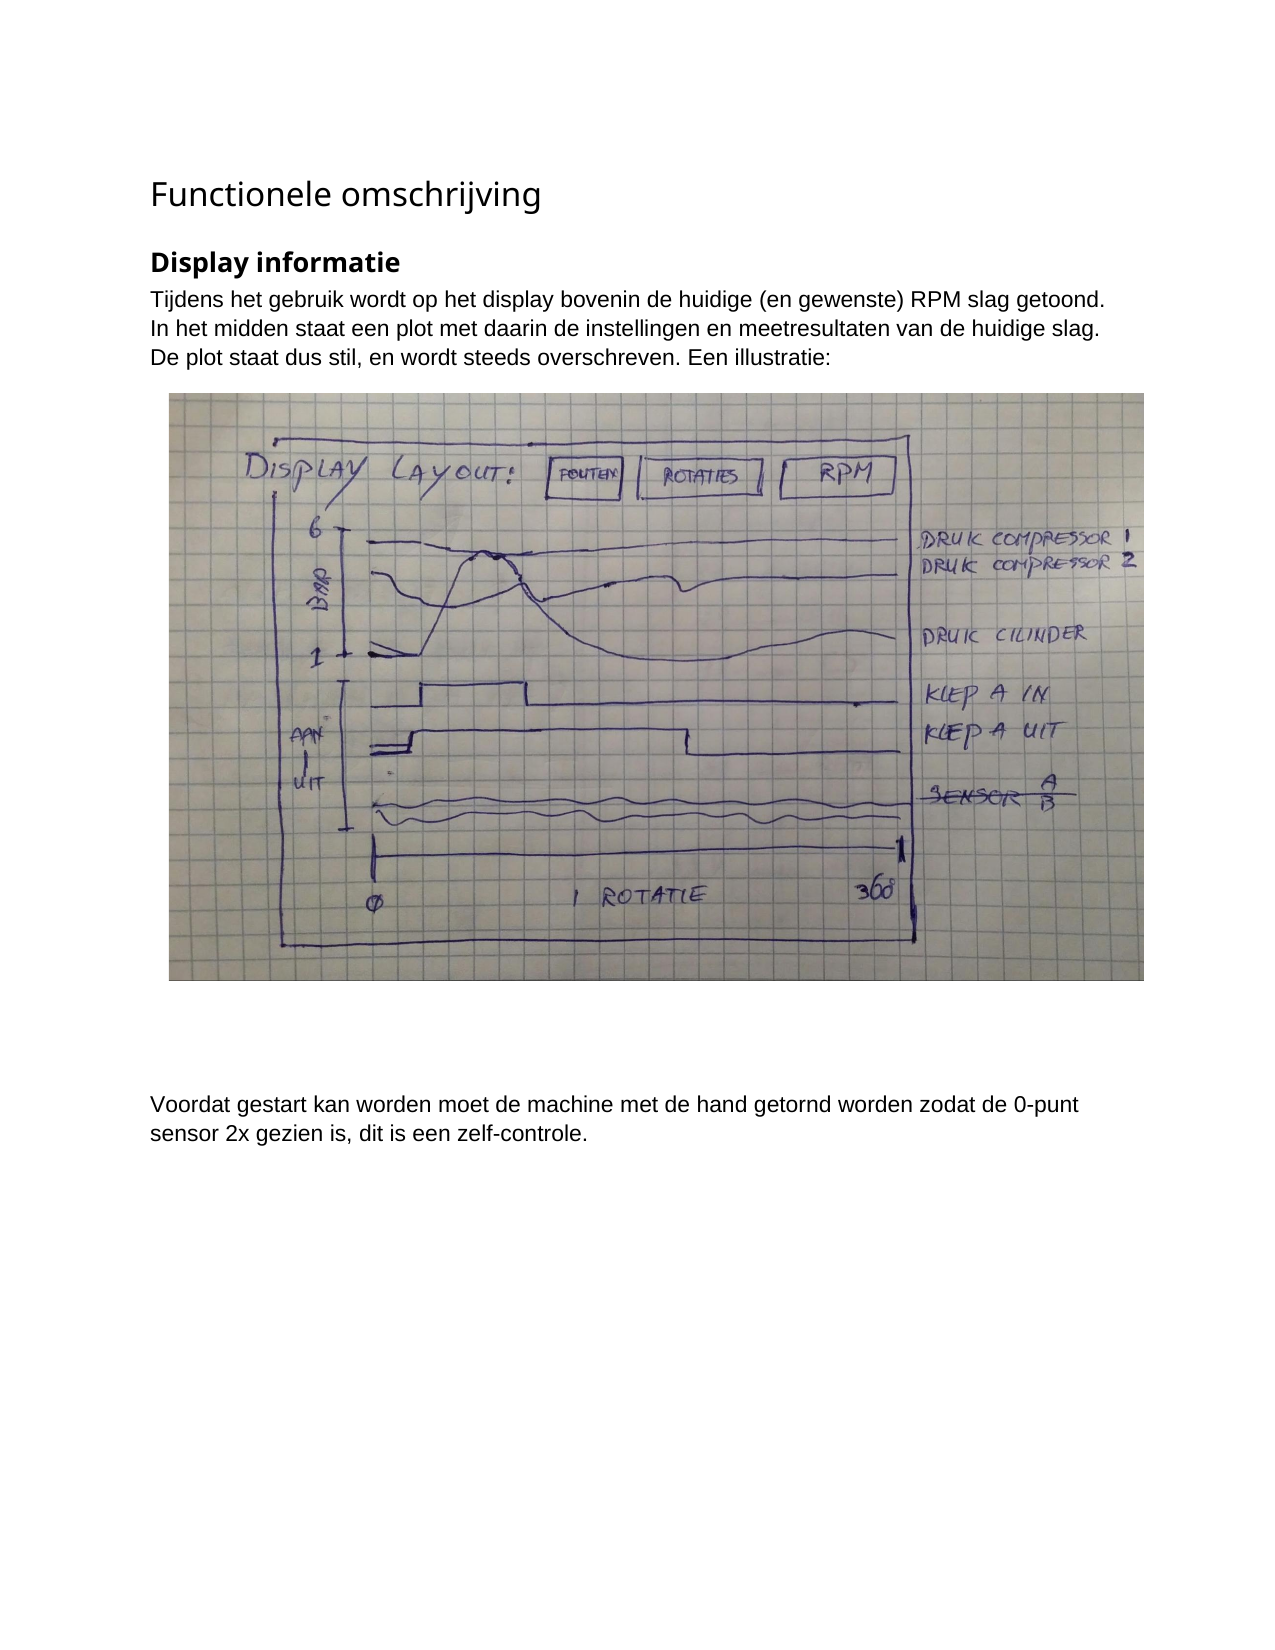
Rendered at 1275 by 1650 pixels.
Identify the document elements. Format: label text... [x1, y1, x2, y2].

text De plot staat dus stil, en wordt steeds overschreven. Een illustratie: [150, 345, 1125, 371]
text Tijdens het gebruik wordt op het display bovenin de huidige (en gewenste) RPM slag getoond. [150, 286, 1125, 312]
text In het midden staat een plot met daarin de instellingen en meetresultaten van de huidige slag. [150, 316, 1125, 341]
picture [168, 393, 1144, 981]
subtitle Functionele omschrijving [150, 171, 1125, 216]
text Voordat gestart kan worden moet de machine met de hand getornd worden zodat de 0-punt sensor 2x gezien is, dit is een zelf-controle. [150, 1091, 1125, 1146]
subtitle Display informatie [150, 244, 1125, 281]
